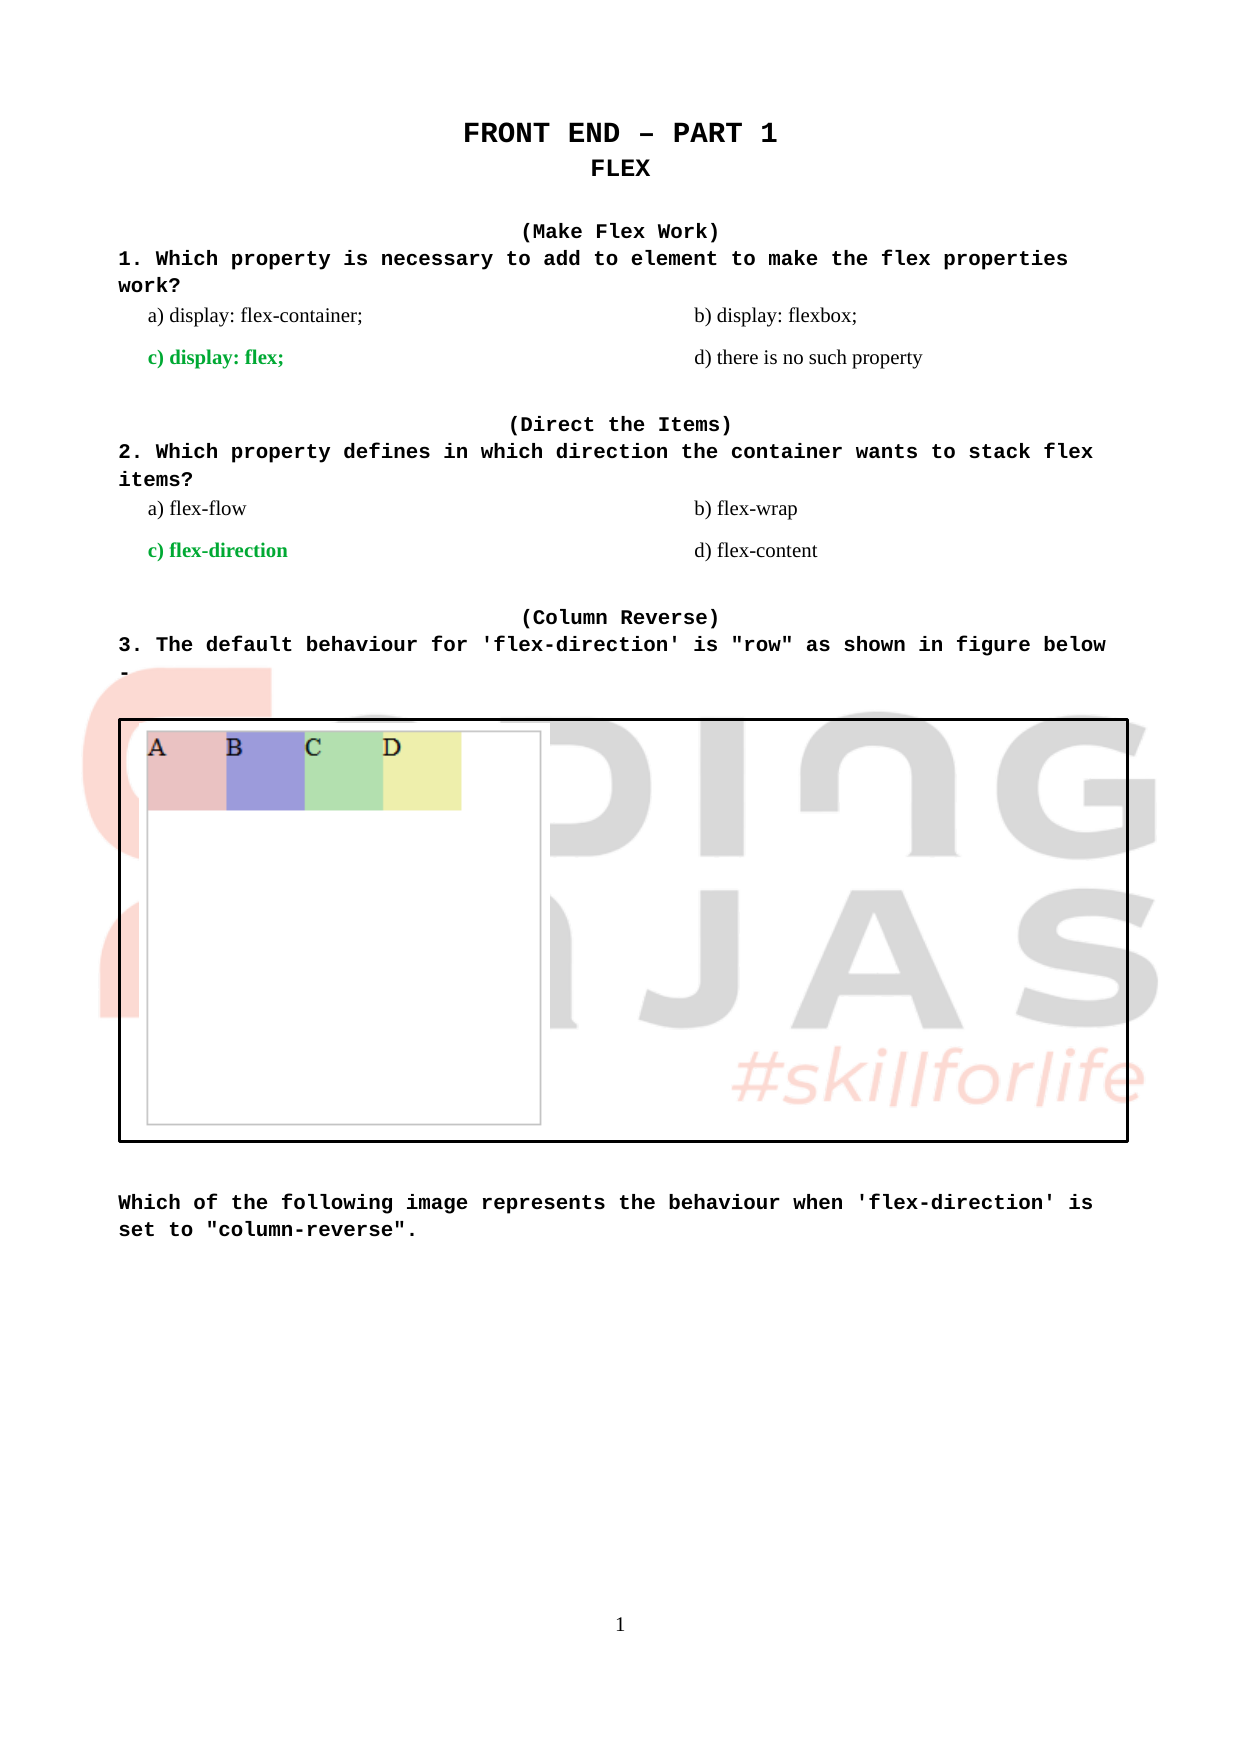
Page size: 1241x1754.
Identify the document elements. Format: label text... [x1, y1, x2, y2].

text c) flex-direction d) flex-content [148, 538, 1122, 562]
text a) display: flex-container; b) display: flexbox; [148, 303, 1122, 327]
text FLEX [118, 156, 1122, 184]
text (Column Reverse) [118, 607, 1122, 631]
text c) display: flex; d) there is no such property [148, 345, 1122, 369]
text 2. Which property defines in which direction the container wants to stack flex items? [118, 441, 1122, 492]
text FRONT END – PART 1 [118, 118, 1122, 151]
text 3. The default behaviour for 'flex-direction' is "row" as shown in figure below - [118, 634, 1122, 685]
text Which of the following image represents the behaviour when 'flex-direction' is set to "column-reverse". [118, 1192, 1122, 1243]
text 1. Which property is necessary to add to element to make the flex properties work? [118, 248, 1122, 299]
text (Direct the Items) [118, 414, 1122, 438]
text (Make Flex Work) [118, 221, 1122, 245]
picture [139, 723, 550, 1135]
text a) flex-flow b) flex-wrap [148, 496, 1122, 520]
